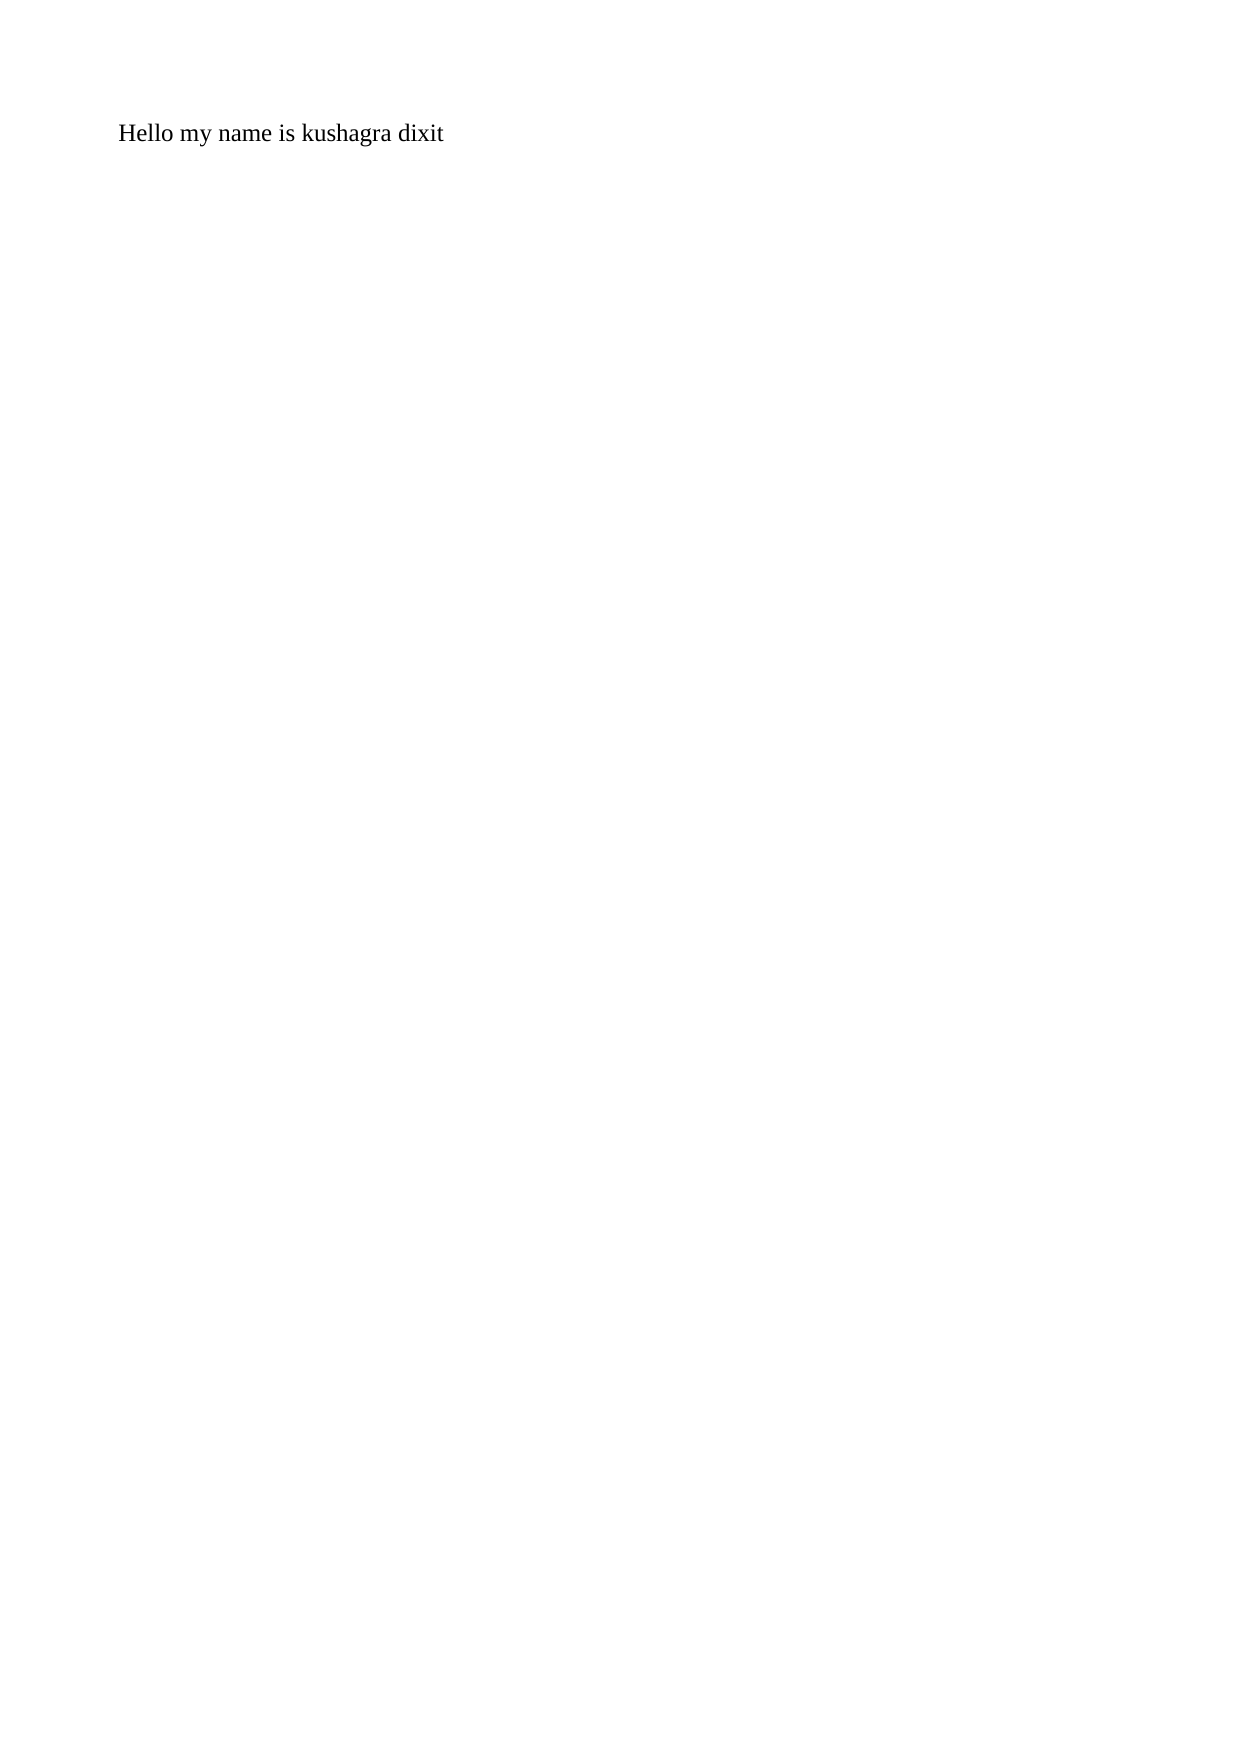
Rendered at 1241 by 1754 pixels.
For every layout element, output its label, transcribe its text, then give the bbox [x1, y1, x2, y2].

text Hello my name is kushagra dixit [118, 118, 1122, 147]
